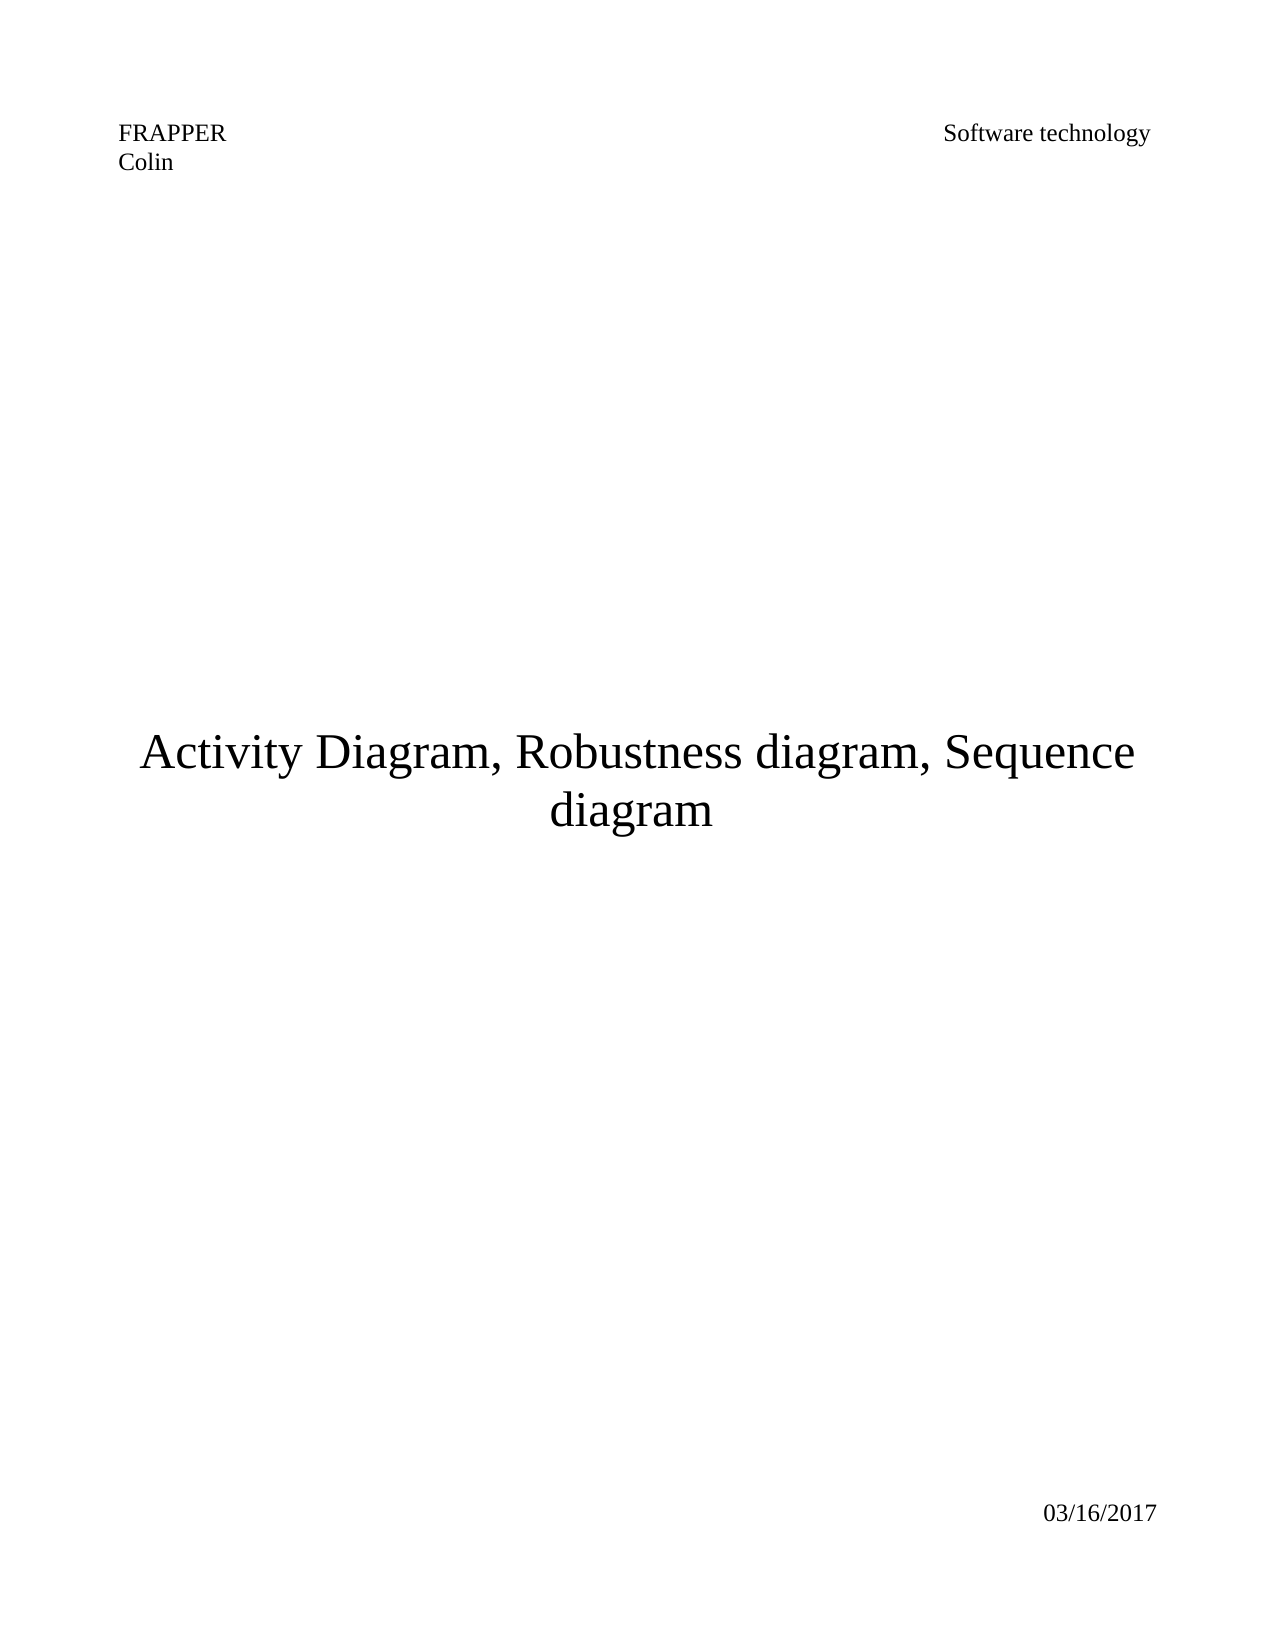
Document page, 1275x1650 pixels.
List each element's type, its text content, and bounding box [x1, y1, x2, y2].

text 03/16/2017 [118, 1498, 1157, 1527]
text Activity Diagram, Robustness diagram, Sequence diagram [118, 722, 1157, 837]
text FRAPPER Software technology [118, 118, 1157, 147]
text Colin [118, 147, 1157, 176]
